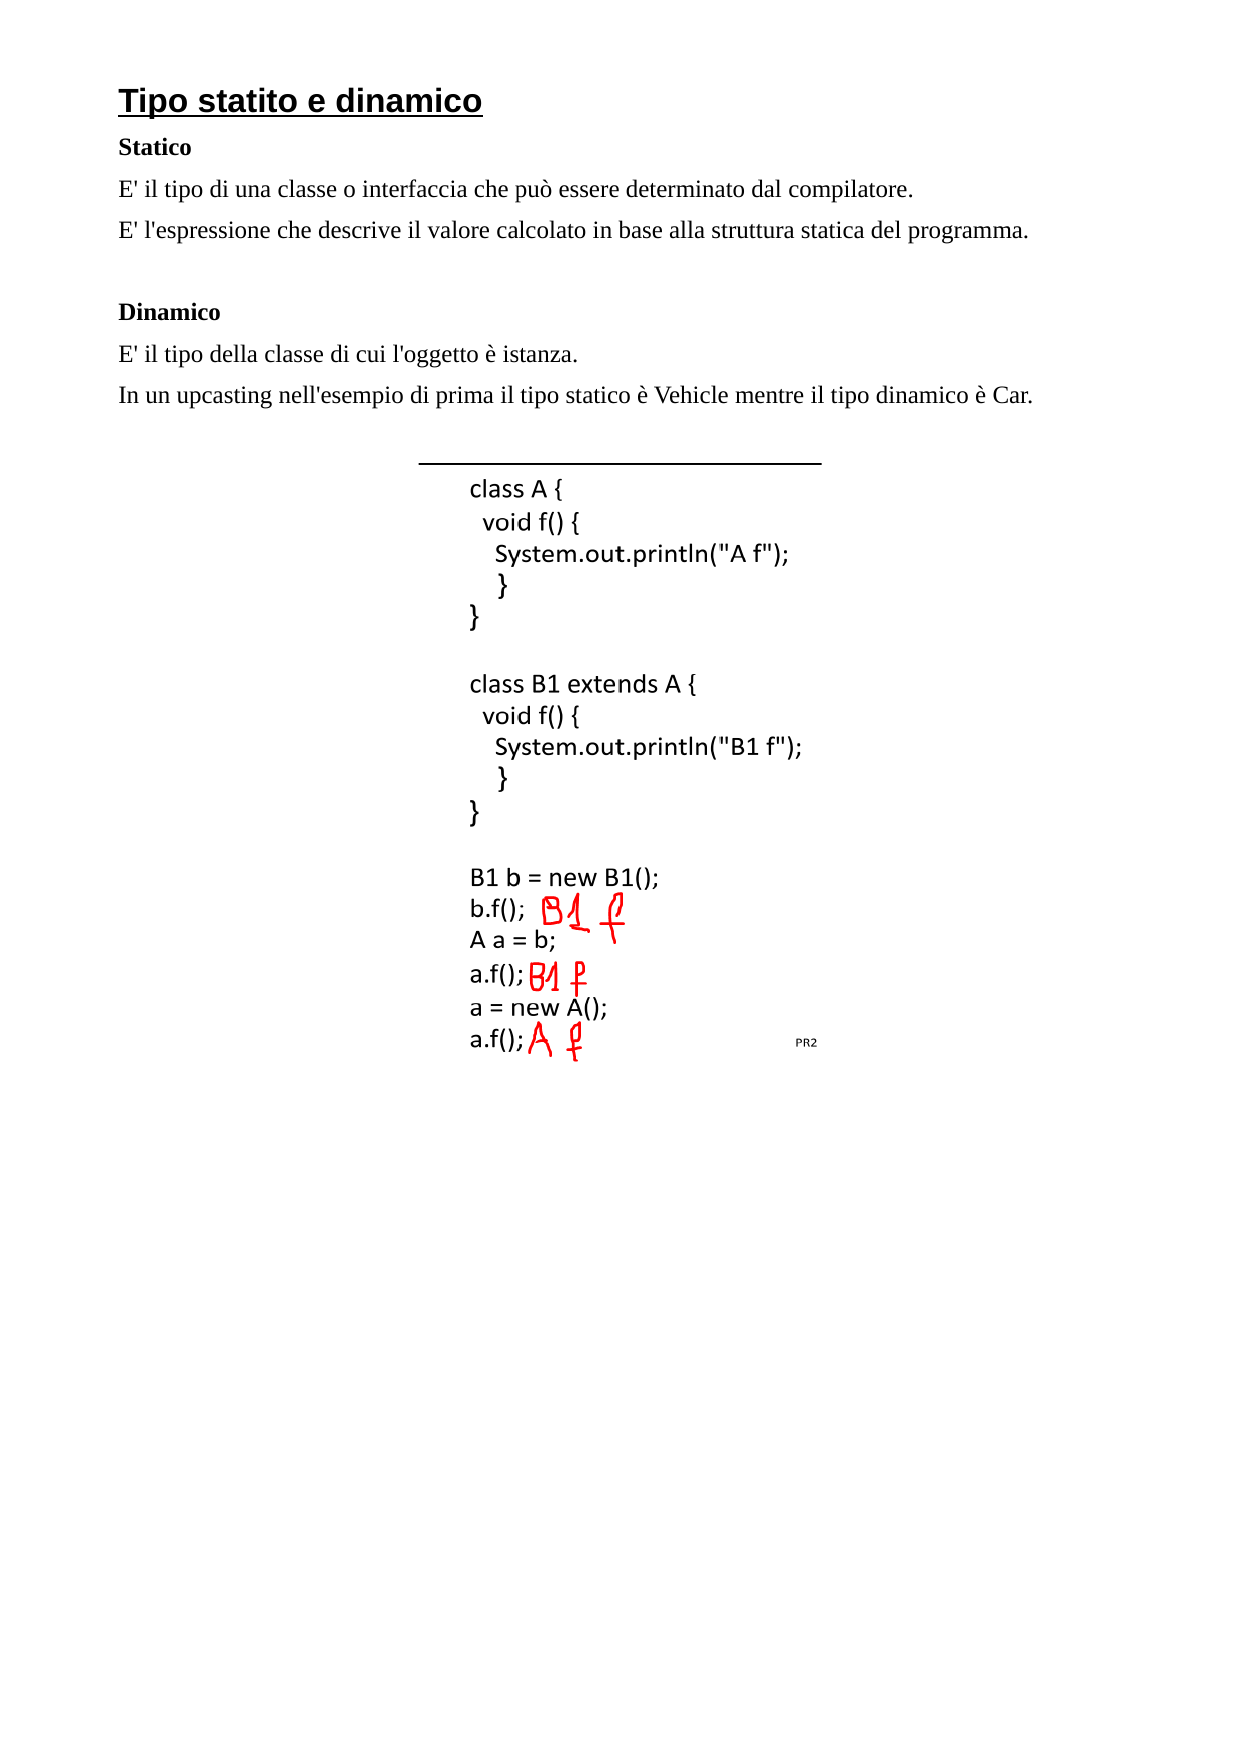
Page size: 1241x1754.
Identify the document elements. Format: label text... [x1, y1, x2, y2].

text Dinamico [118, 297, 1122, 326]
text E' l'espressione che descrive il valore calcolato in base alla struttura statica del programma. [118, 215, 1122, 244]
text In un upcasting nell'esempio di prima il tipo statico è Vehicle mentre il tipo dinamico è Car. [118, 380, 1122, 409]
text E' il tipo della classe di cui l'oggetto è istanza. [118, 339, 1122, 367]
subtitle Tipo statito e dinamico [118, 81, 1122, 120]
text Statico [118, 132, 1122, 161]
text E' il tipo di una classe o interfaccia che può essere determinato dal compilatore. [118, 174, 1122, 202]
picture [418, 461, 822, 1062]
